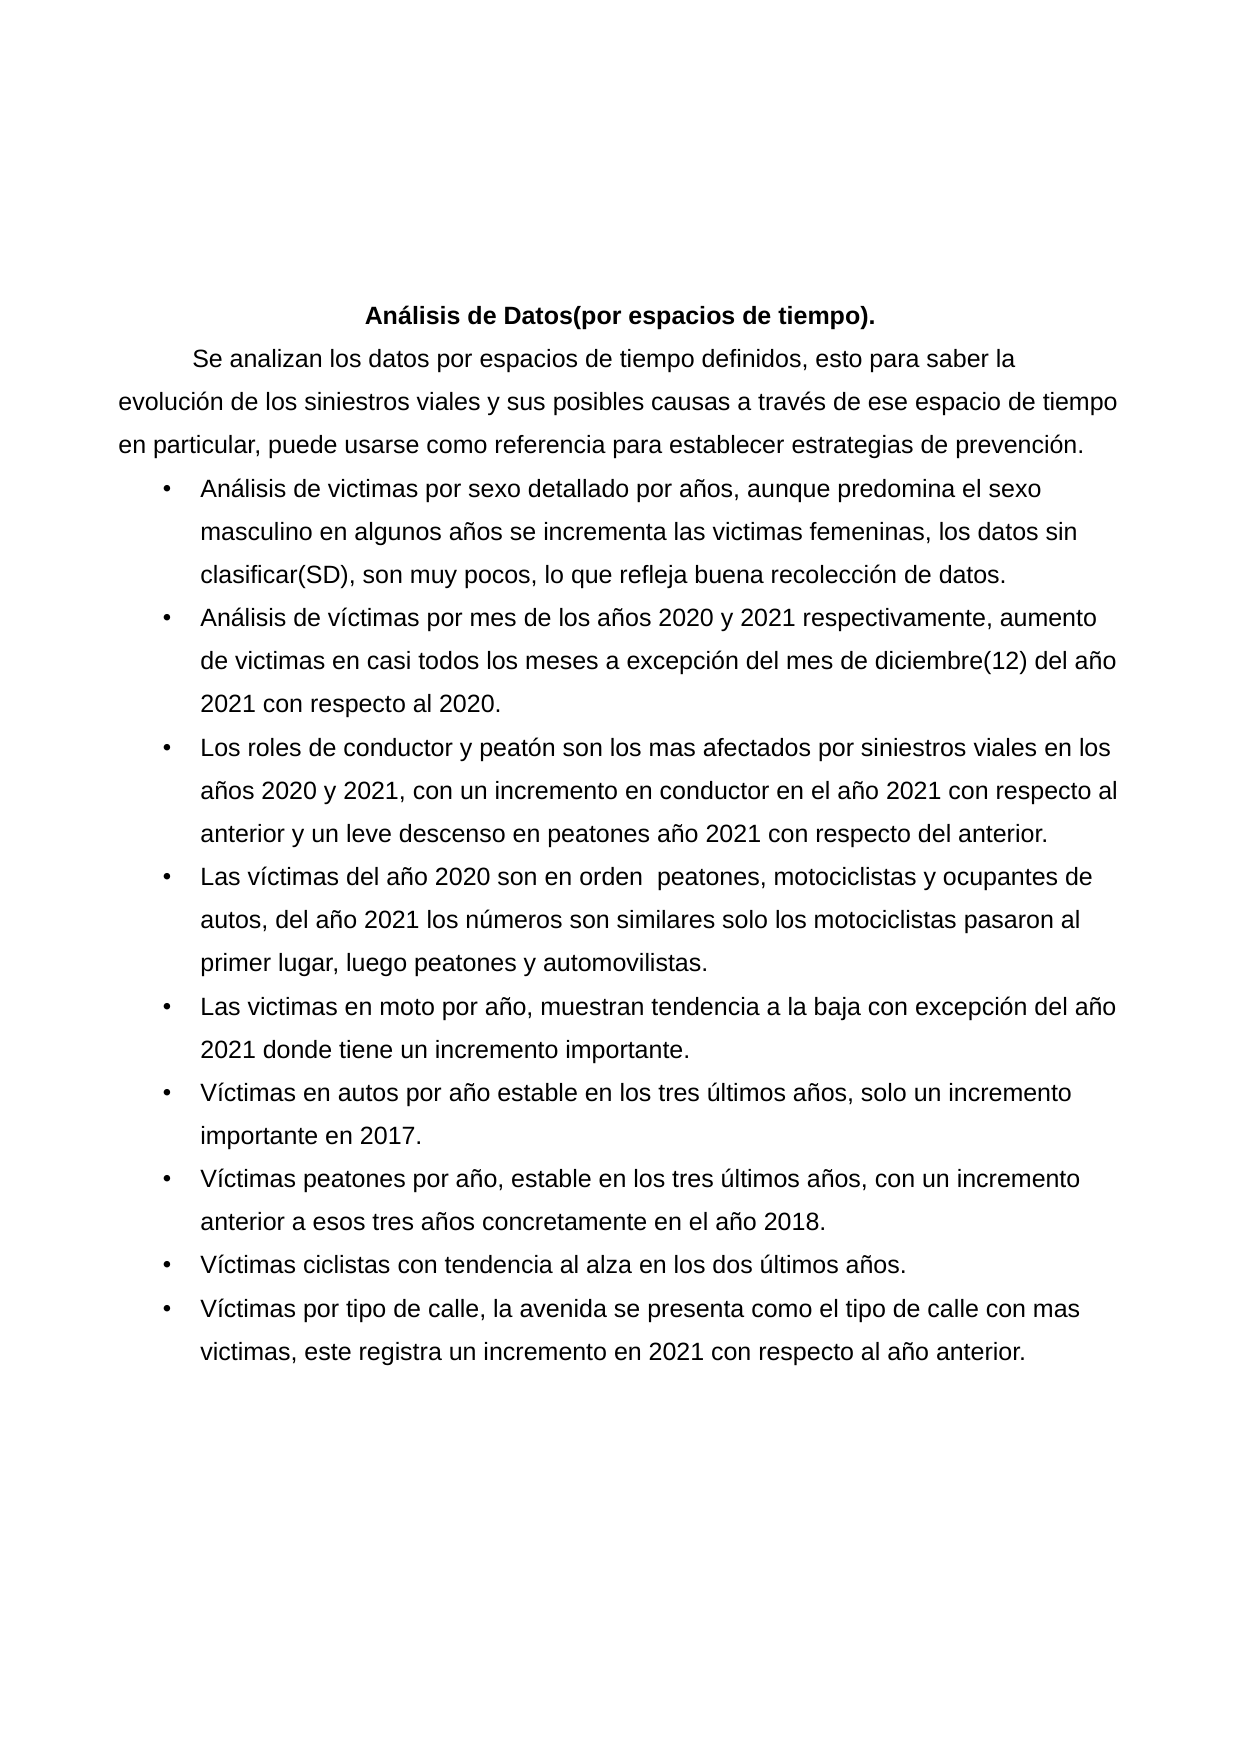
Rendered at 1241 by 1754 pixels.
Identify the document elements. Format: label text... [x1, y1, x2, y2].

list Víctimas peatones por año, estable en los tres últimos años, con un incremento anterior a esos tres años concretamente en el año 2018. [163, 1164, 1122, 1236]
text Análisis de Datos(por espacios de tiempo). [118, 301, 1122, 330]
list Análisis de víctimas por mes de los años 2020 y 2021 respectivamente, aumento de victimas en casi todos los meses a excepción del mes de diciembre(12) del año 2021 con respecto al 2020. [163, 603, 1122, 718]
list Víctimas en autos por año estable en los tres últimos años, solo un incremento importante en 2017. [163, 1078, 1122, 1150]
list Víctimas ciclistas con tendencia al alza en los dos últimos años. [163, 1251, 1122, 1279]
list Análisis de victimas por sexo detallado por años, aunque predomina el sexo masculino en algunos años se incrementa las victimas femeninas, los datos sin clasificar(SD), son muy pocos, lo que refleja buena recolección de datos. [163, 473, 1122, 589]
list Los roles de conductor y peatón son los mas afectados por siniestros viales en los años 2020 y 2021, con un incremento en conductor en el año 2021 con respecto al anterior y un leve descenso en peatones año 2021 con respecto del anterior. [163, 732, 1122, 848]
text Se analizan los datos por espacios de tiempo definidos, esto para saber la evolución de los siniestros viales y sus posibles causas a través de ese espacio de tiempo en particular, puede usarse como referencia para establecer estrategias de prevención. [118, 344, 1122, 459]
list Las víctimas del año 2020 son en orden peatones, motociclistas y ocupantes de autos, del año 2021 los números son similares solo los motociclistas pasaron al primer lugar, luego peatones y automovilistas. [163, 862, 1122, 977]
list Las victimas en moto por año, muestran tendencia a la baja con excepción del año 2021 donde tiene un incremento importante. [163, 991, 1122, 1063]
list Víctimas por tipo de calle, la avenida se presenta como el tipo de calle con mas victimas, este registra un incremento en 2021 con respecto al año anterior. [163, 1294, 1122, 1366]
